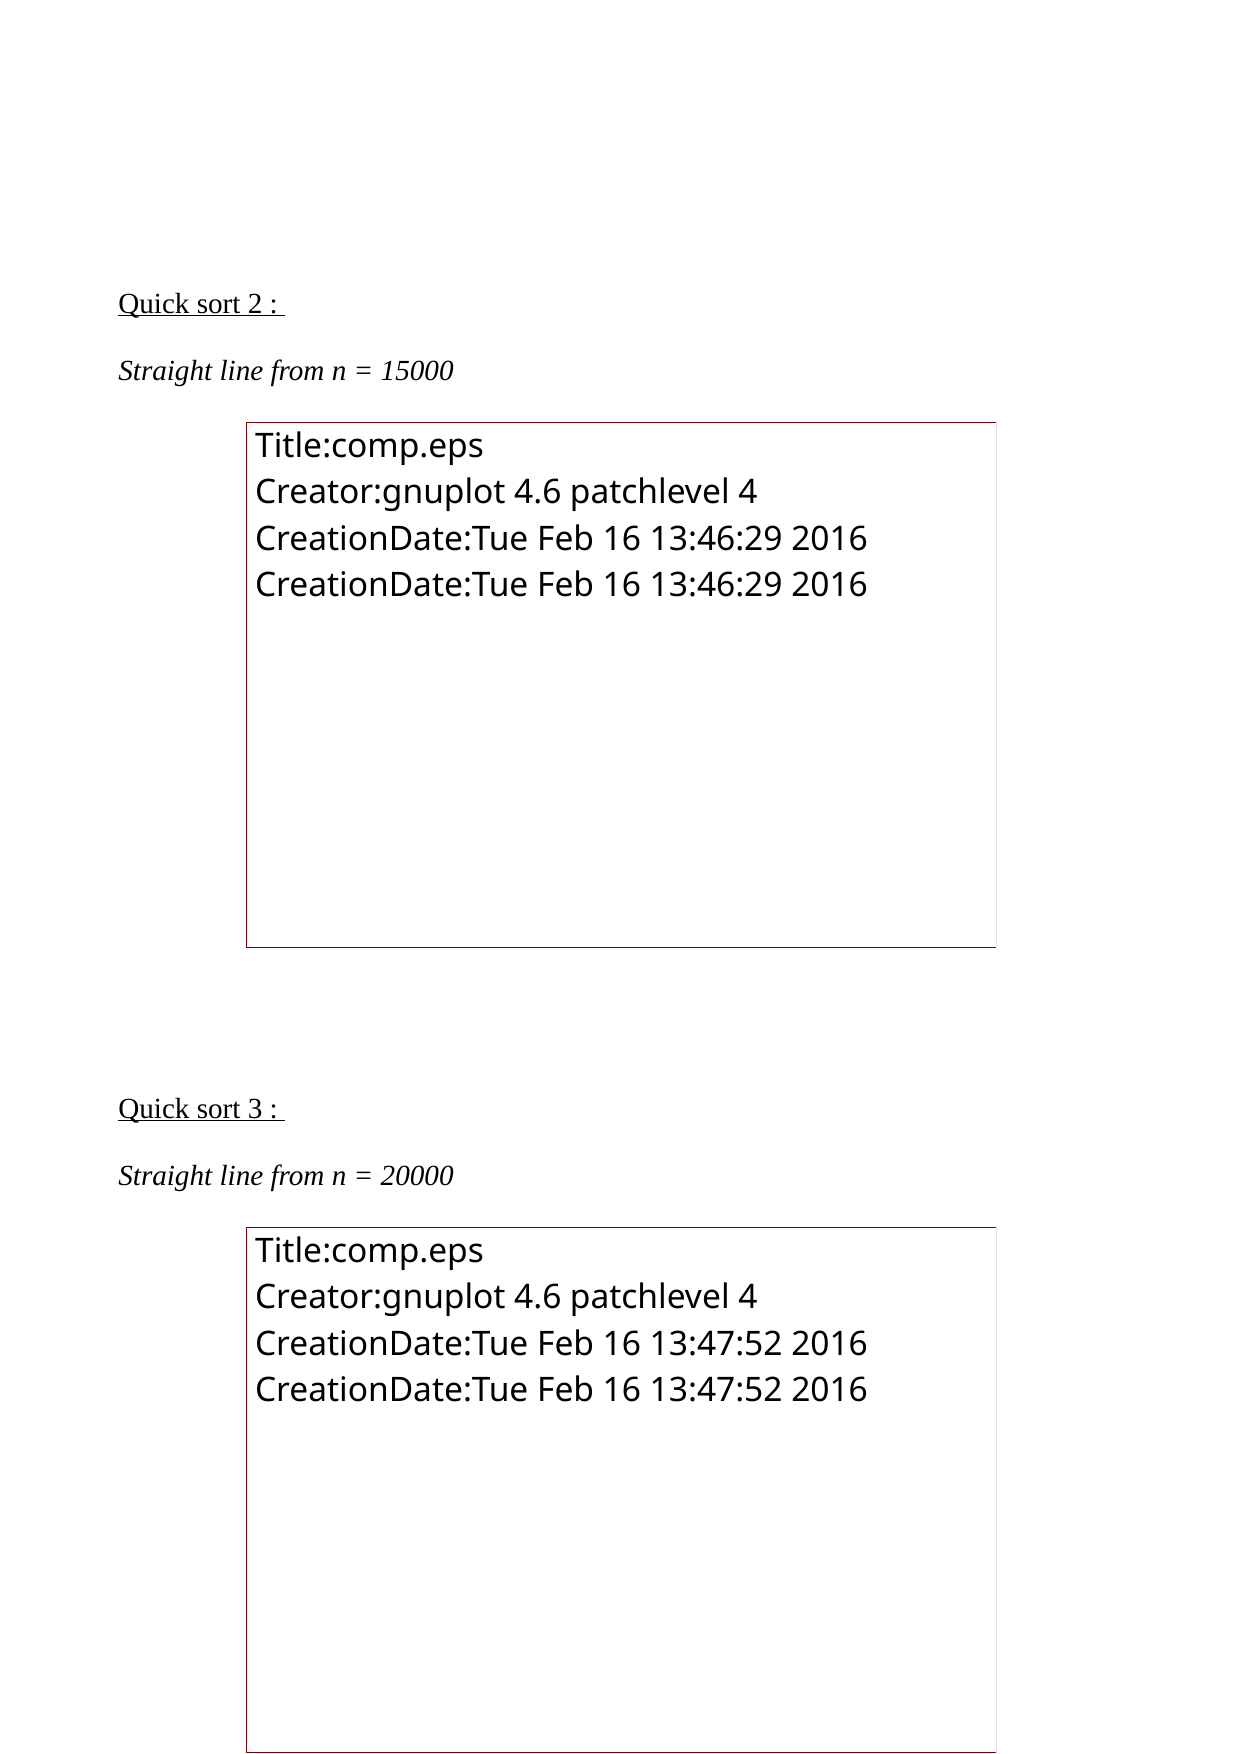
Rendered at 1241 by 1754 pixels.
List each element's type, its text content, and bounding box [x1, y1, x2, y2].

text Quick sort 3 : [118, 1091, 1122, 1124]
text Quick sort 2 : [118, 286, 1122, 319]
text Straight line from n = 15000 [118, 353, 1122, 386]
text Straight line from n = 20000 [118, 1158, 1122, 1191]
